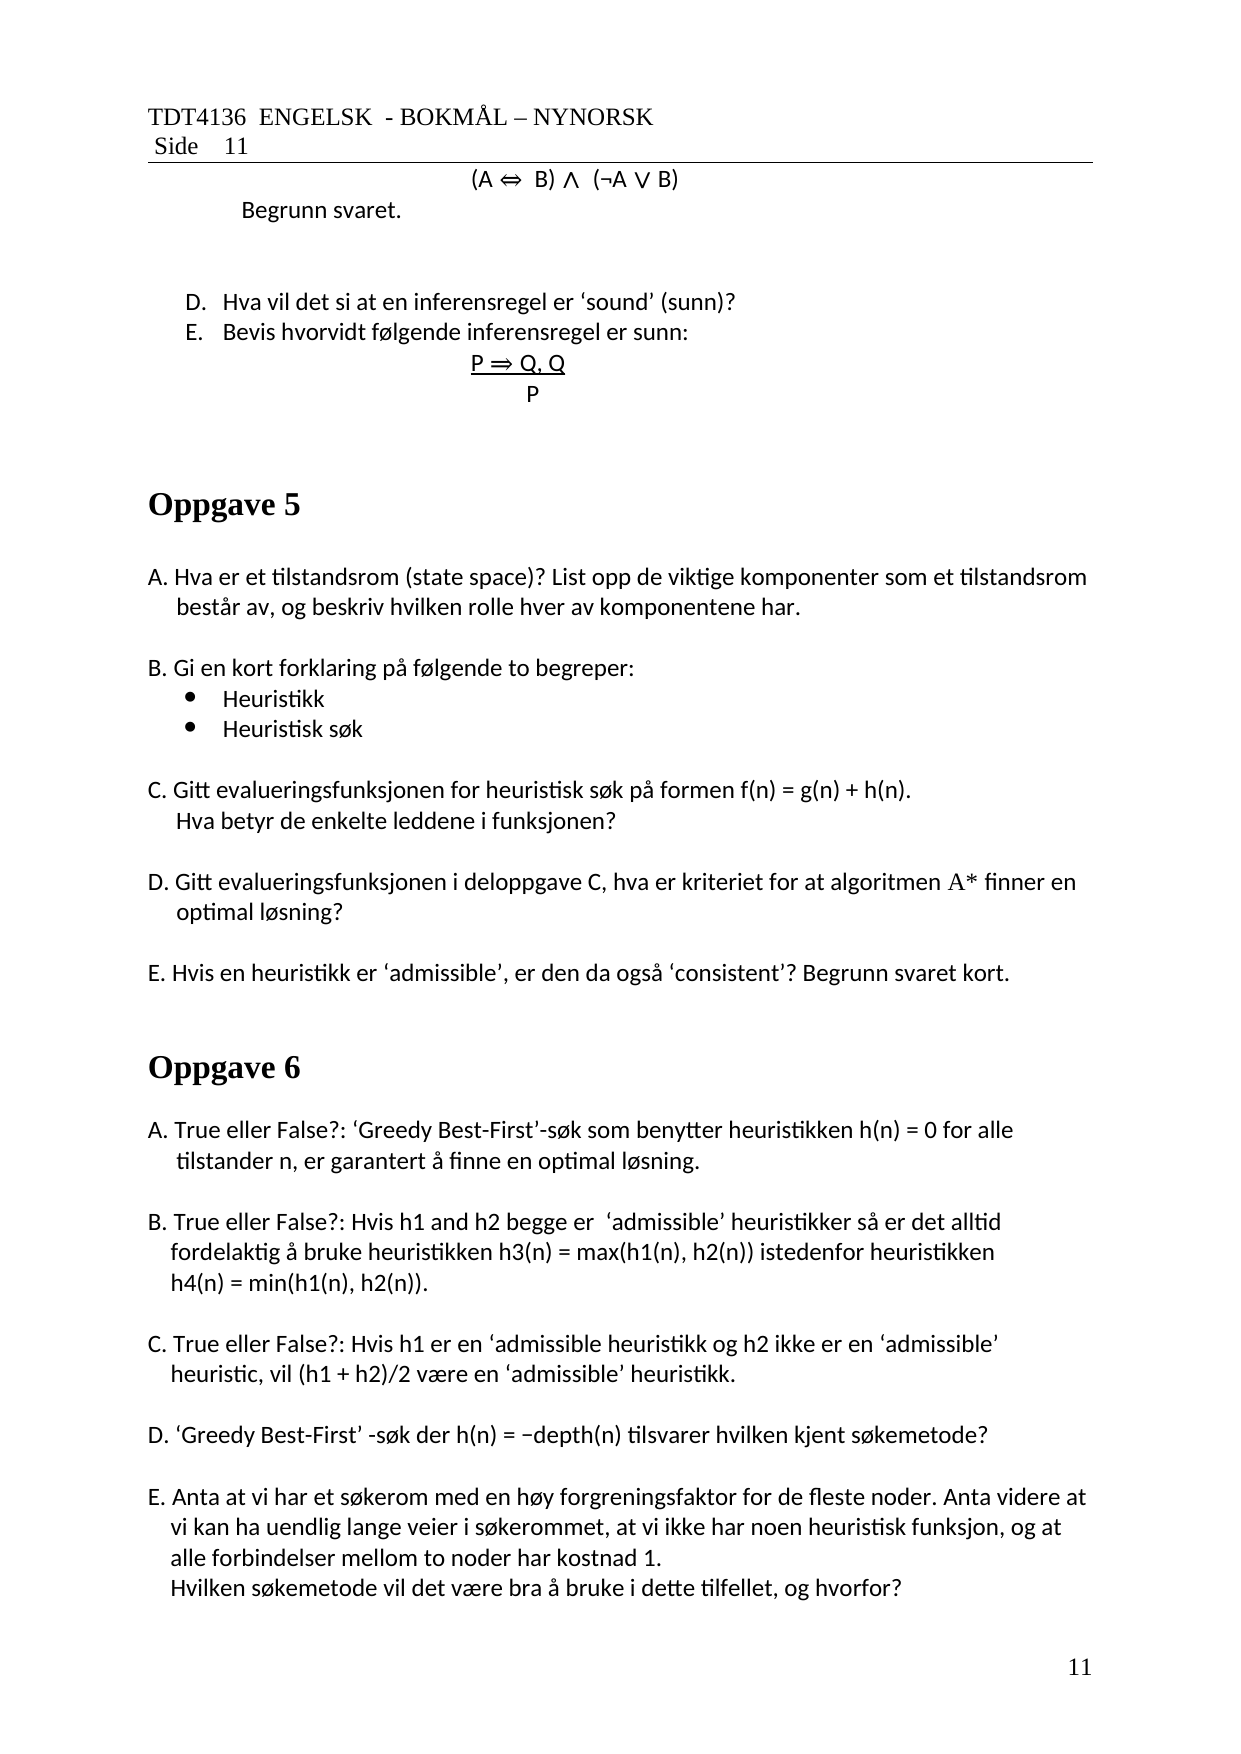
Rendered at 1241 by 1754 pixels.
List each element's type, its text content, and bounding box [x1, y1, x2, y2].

text består av, og beskriv hvilken rolle hver av komponentene har. [148, 591, 1091, 622]
text Oppgave 5 [148, 484, 1093, 522]
text C. Gitt evalueringsfunksjonen for heuristisk søk på formen f(n) = g(n) + h(n). Hva betyr de enkelte leddene i funksjonen? [148, 774, 1091, 866]
text D. ‘Greedy Best-First’ -søk der h(n) = −depth(n) tilsvarer hvilken kjent søkemetode? [148, 1420, 1093, 1450]
text Oppgave 6 [148, 1047, 1093, 1086]
text heuristic, vil (h1 + h2)/2 være en ‘admissible’ heuristikk. [148, 1359, 1093, 1389]
text optimal løsning? [148, 897, 1091, 927]
text C. True eller False?: Hvis h1 er en ‘admissible heuristikk og h2 ikke er en ‘admissible’ [148, 1328, 1093, 1359]
text h4(n) = min(h1(n), h2(n)). [148, 1267, 1093, 1298]
text E. Hvis en heuristikk er ‘admissible’, er den da også ‘consistent’? Begrunn svaret kort. [148, 958, 1091, 988]
text E. Anta at vi har et søkerom med en høy forgreningsfaktor for de fleste noder. Anta videre at [148, 1481, 1093, 1511]
text B. True eller False?: Hvis h1 and h2 begge er ‘admissible’ heuristikker så er det alltid [148, 1206, 1093, 1237]
text D. Gitt evalueringsfunksjonen i deloppgave C, hva er kriteriet for at algoritmen A* finner en [148, 866, 1091, 897]
text B. Gi en kort forklaring på følgende to begreper: [148, 652, 1091, 683]
list Bevis hvorvidt følgende inferensregel er sunn: [185, 316, 1091, 347]
text P ⇒ Q, Q P [223, 347, 1091, 409]
text fordelaktig å bruke heuristikken h3(n) = max(h1(n), h2(n)) istedenfor heuristikken [148, 1237, 1093, 1267]
text Hvilken søkemetode vil det være bra å bruke i dette tilfellet, og hvorfor? [148, 1572, 1093, 1603]
list Heuristisk søk [185, 713, 1091, 744]
list Hva vil det si at en inferensregel er ‘sound’ (sunn)? [185, 286, 1091, 316]
text vi kan ha uendlig lange veier i søkerommet, at vi ikke har noen heuristisk funksjon, og at alle forbindelser mellom to noder har kostnad 1. [148, 1511, 1093, 1572]
text A. True eller False?: ‘Greedy Best-First’-søk som benytter heuristikken h(n) = 0 for alle [148, 1114, 1093, 1145]
text A. Hva er et tilstandsrom (state space)? List opp de viktige komponenter som et tilstandsrom [148, 561, 1091, 591]
text (A ⇔ B) ∧ (¬A ∨ B) Begrunn svaret. [148, 163, 1091, 225]
text tilstander n, er garantert å finne en optimal løsning. [148, 1145, 1093, 1176]
list Heuristikk [185, 683, 1091, 713]
